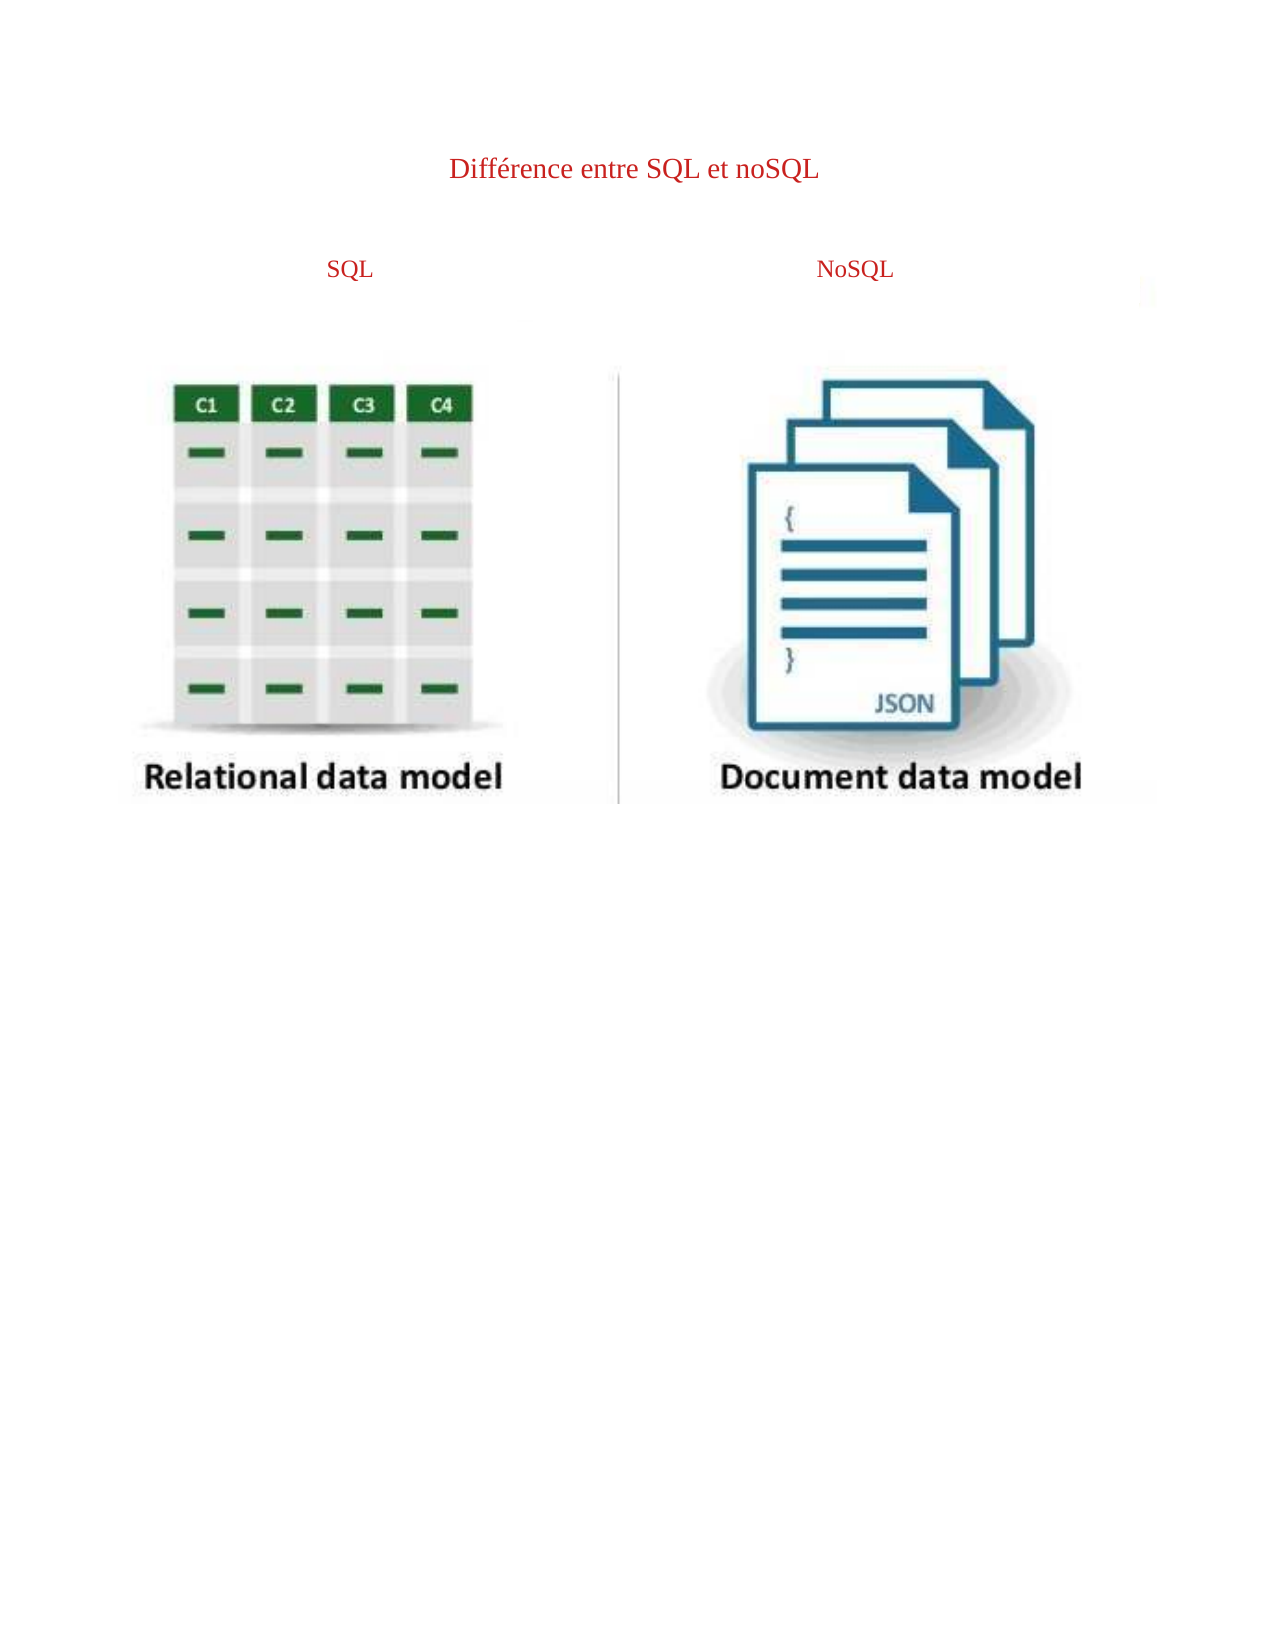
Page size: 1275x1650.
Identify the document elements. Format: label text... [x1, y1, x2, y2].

text Différence entre SQL et noSQL [118, 152, 1157, 185]
picture [118, 218, 1157, 804]
